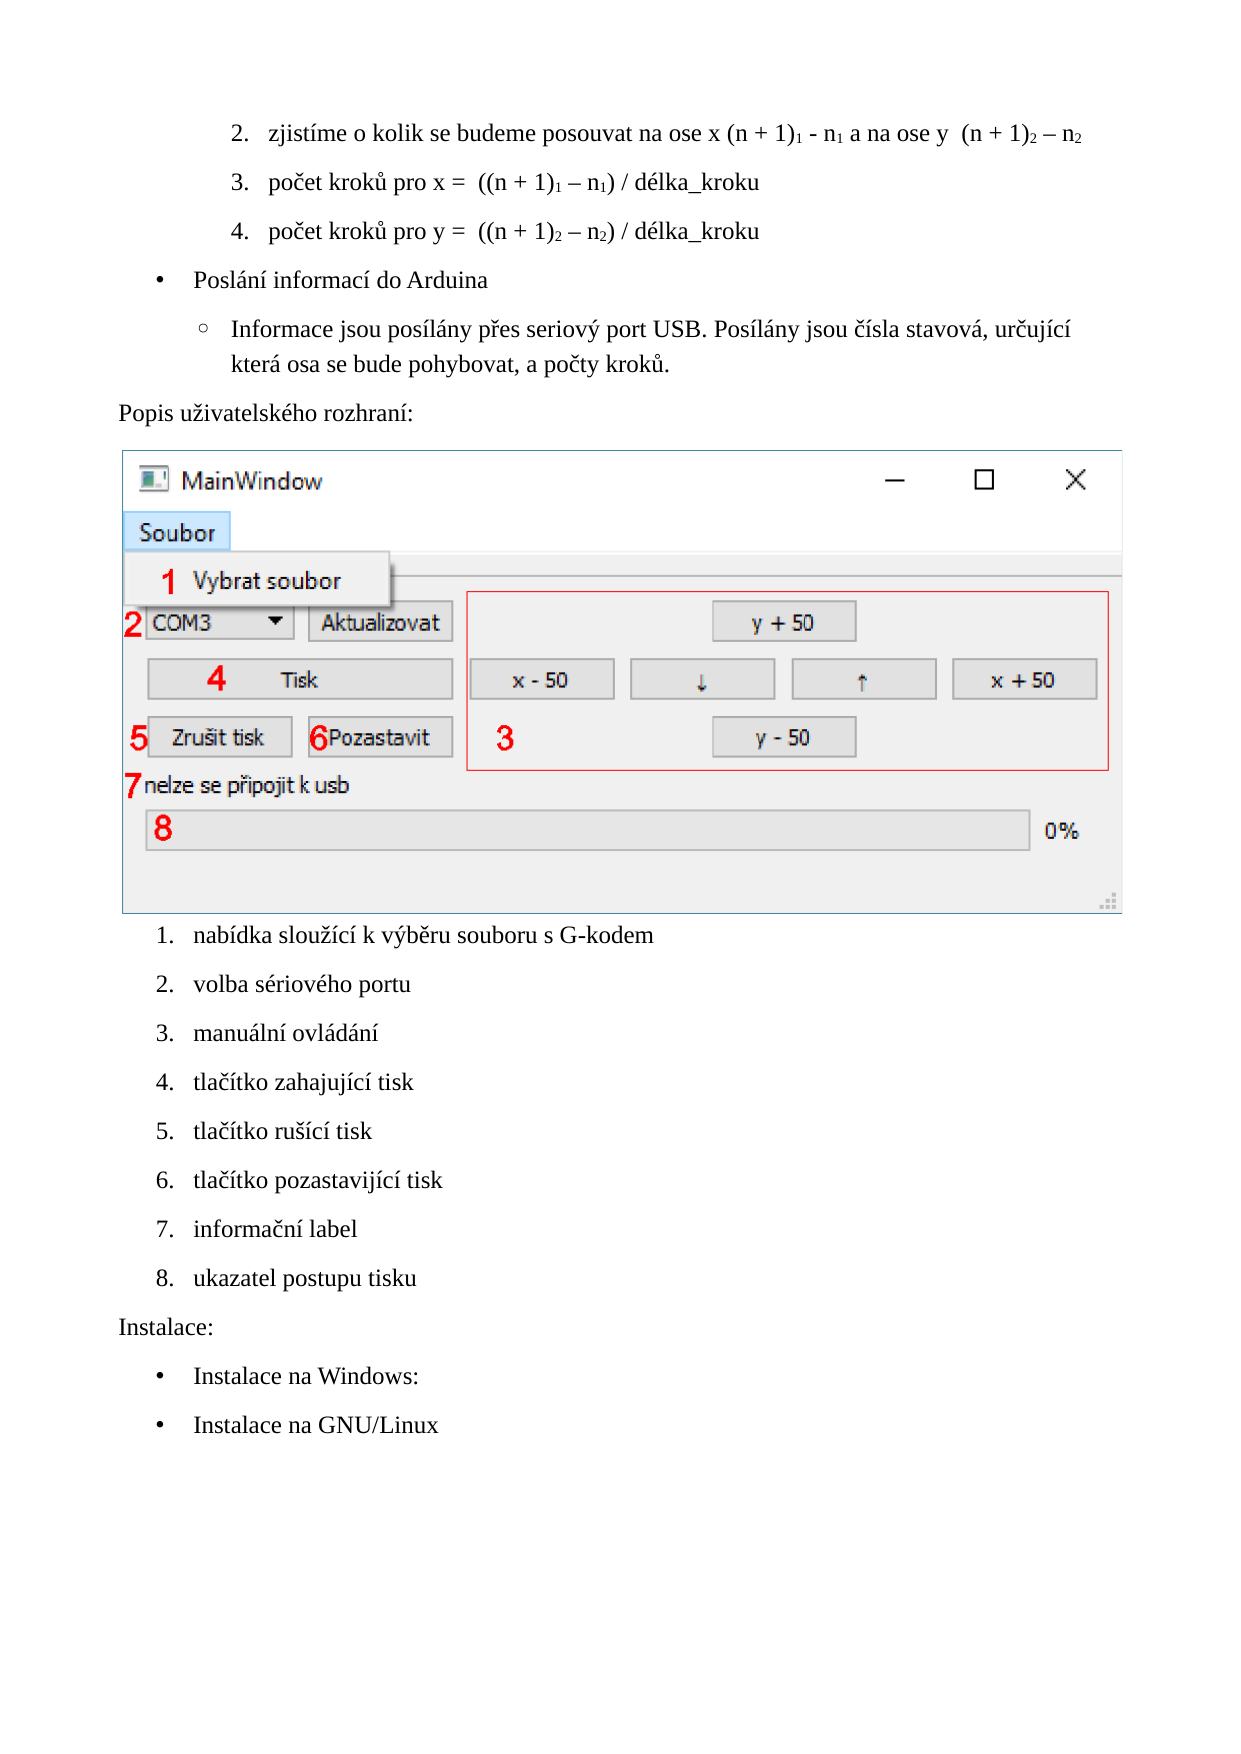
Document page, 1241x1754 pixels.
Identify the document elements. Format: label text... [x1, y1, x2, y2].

list tlačítko zahajující tisk [156, 1067, 1122, 1096]
list informační label [156, 1214, 1122, 1243]
list počet kroků pro y = ((n + 1)2 – n2) / délka_kroku [231, 216, 1122, 245]
list Instalace na Windows: [156, 1361, 1122, 1390]
list volba sériového portu [156, 969, 1122, 997]
list manuální ovládání [156, 1018, 1122, 1047]
text Popis uživatelského rozhraní: [118, 398, 1122, 427]
list nabídka sloužící k výběru souboru s G-kodem [156, 914, 1122, 948]
list Instalace na GNU/Linux [156, 1410, 1122, 1439]
list počet kroků pro x = ((n + 1)1 – n1) / délka_kroku [231, 167, 1122, 196]
list Informace jsou posílány přes seriový port USB. Posílány jsou čísla stavová, určující která osa se bude pohybovat, a počty kroků. [193, 314, 1122, 378]
list tlačítko pozastavijící tisk [156, 1165, 1122, 1194]
text Instalace: [118, 1312, 1122, 1341]
list ukazatel postupu tisku [156, 1263, 1122, 1292]
list Poslání informací do Arduina [156, 265, 1122, 294]
list tlačítko rušící tisk [156, 1116, 1122, 1145]
list zjistíme o kolik se budeme posouvat na ose x (n + 1)1 - n1 a na ose y (n + 1)2 – n2 [231, 118, 1122, 147]
picture [118, 450, 1123, 914]
